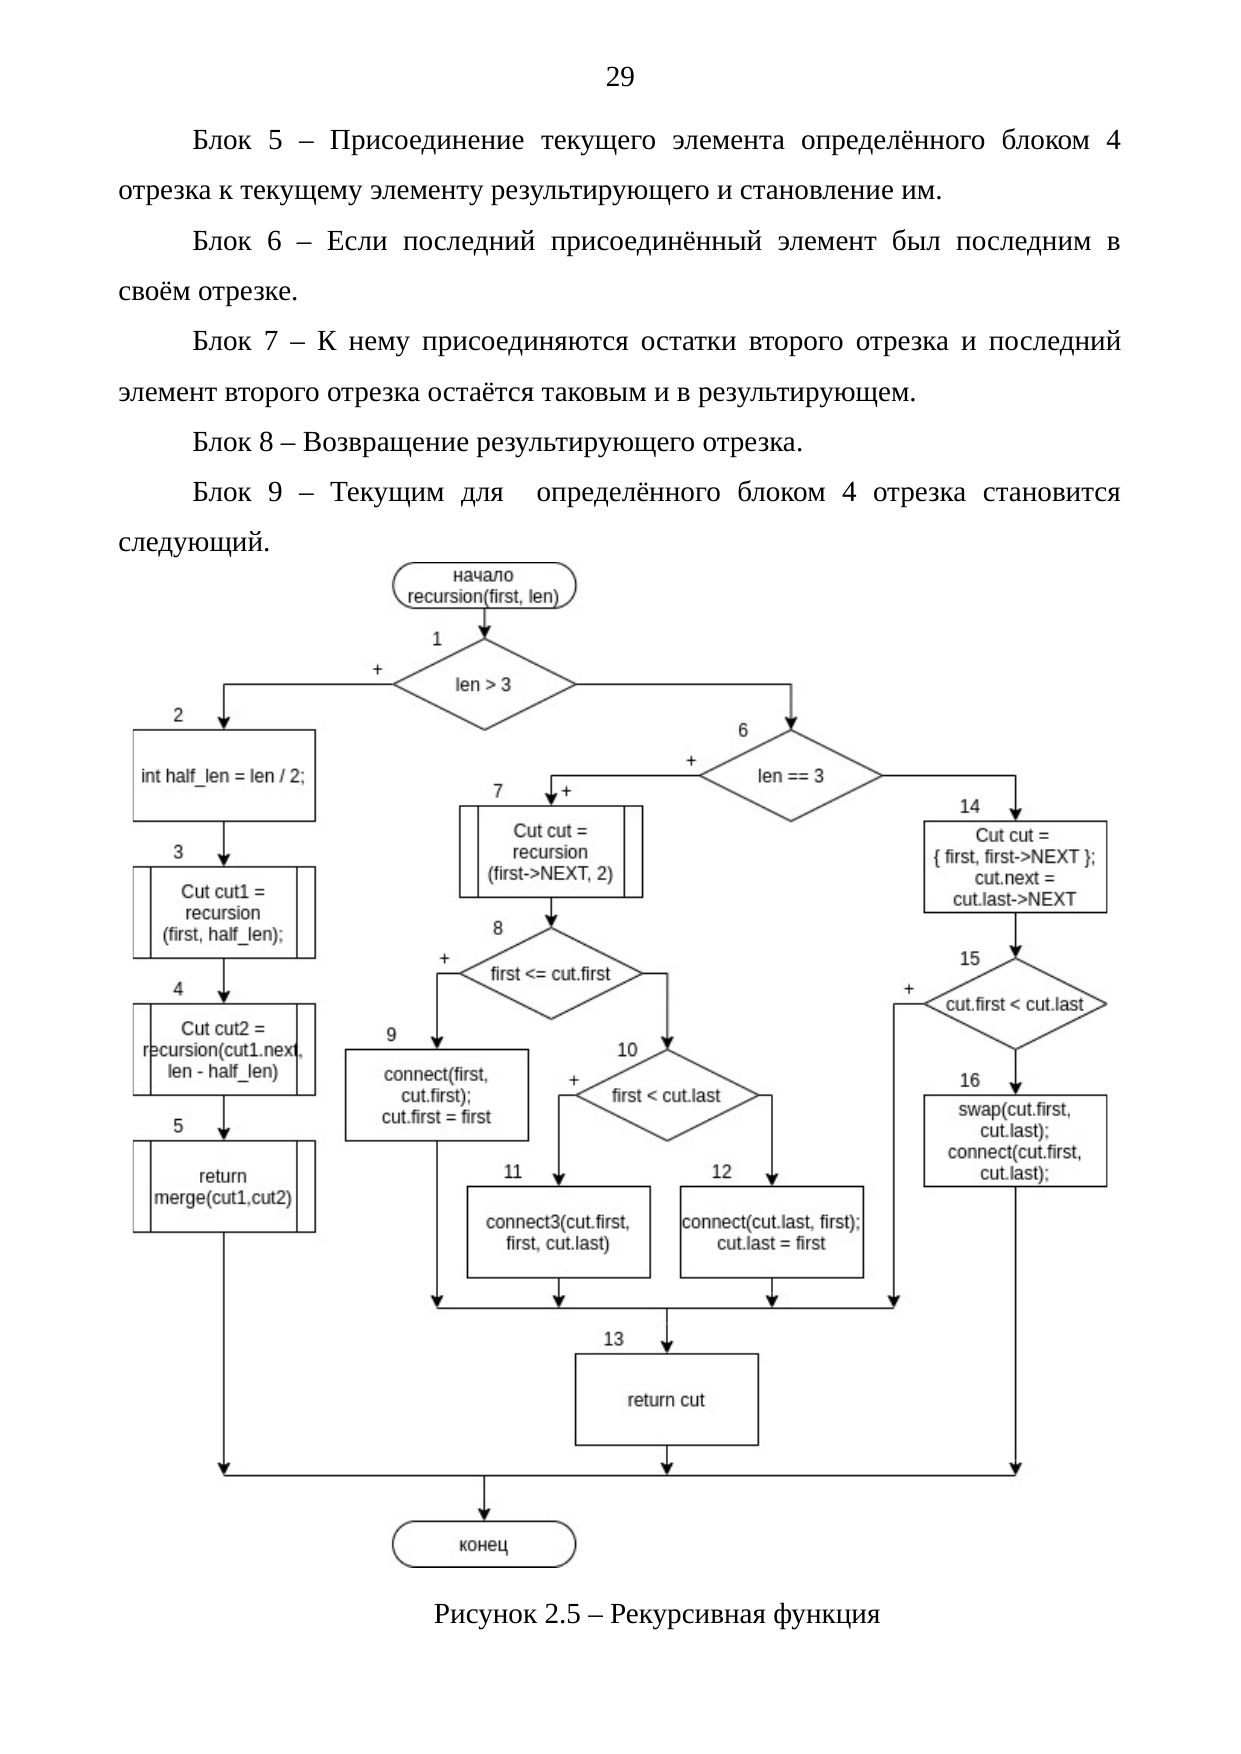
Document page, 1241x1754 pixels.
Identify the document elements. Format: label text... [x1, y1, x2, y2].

text Блок 5 – Присоединение текущего элемента определённого блоком 4 отрезка к текущему элементу результирующего и становление им. [118, 122, 1122, 206]
text Блок 8 – Возвращение результирующего отрезка. [118, 424, 1122, 457]
text Блок 7 – К нему присоединяются остатки второго отрезка и последний элемент второго отрезка остаётся таковым и в результирующем. [118, 323, 1122, 407]
text Рисунок 2.5 – Рекурсивная функция [118, 1596, 1122, 1629]
text Блок 9 – Текущим для определённого блоком 4 отрезка становится следующий. [118, 474, 1122, 558]
text Блок 6 – Если последний присоединённый элемент был последним в своём отрезке. [118, 223, 1122, 307]
picture [132, 562, 1108, 1568]
